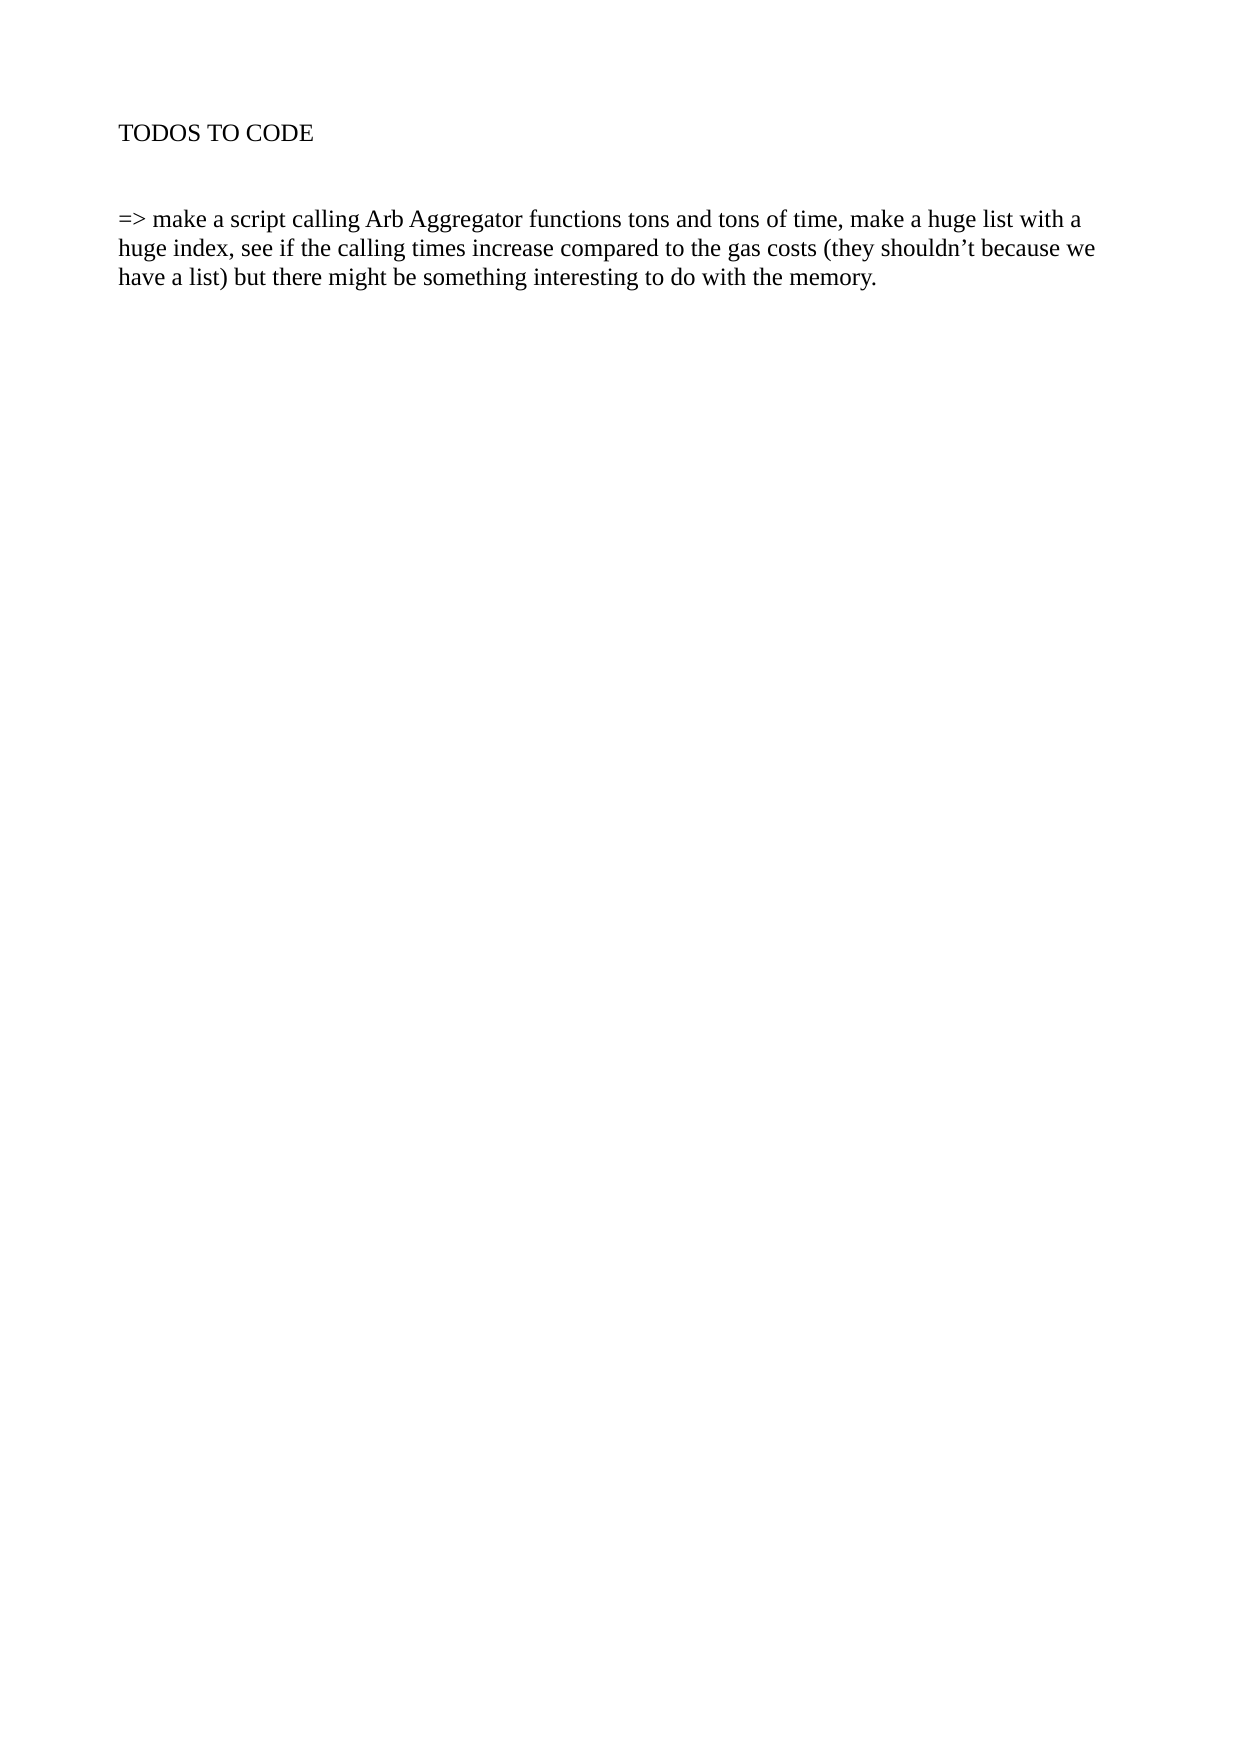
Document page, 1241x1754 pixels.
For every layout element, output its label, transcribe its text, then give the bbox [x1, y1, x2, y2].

text => make a script calling Arb Aggregator functions tons and tons of time, make a huge list with a huge index, see if the calling times increase compared to the gas costs (they shouldn’t because we have a list) but there might be something interesting to do with the memory. [118, 204, 1122, 291]
text TODOS TO CODE [118, 118, 1122, 147]
